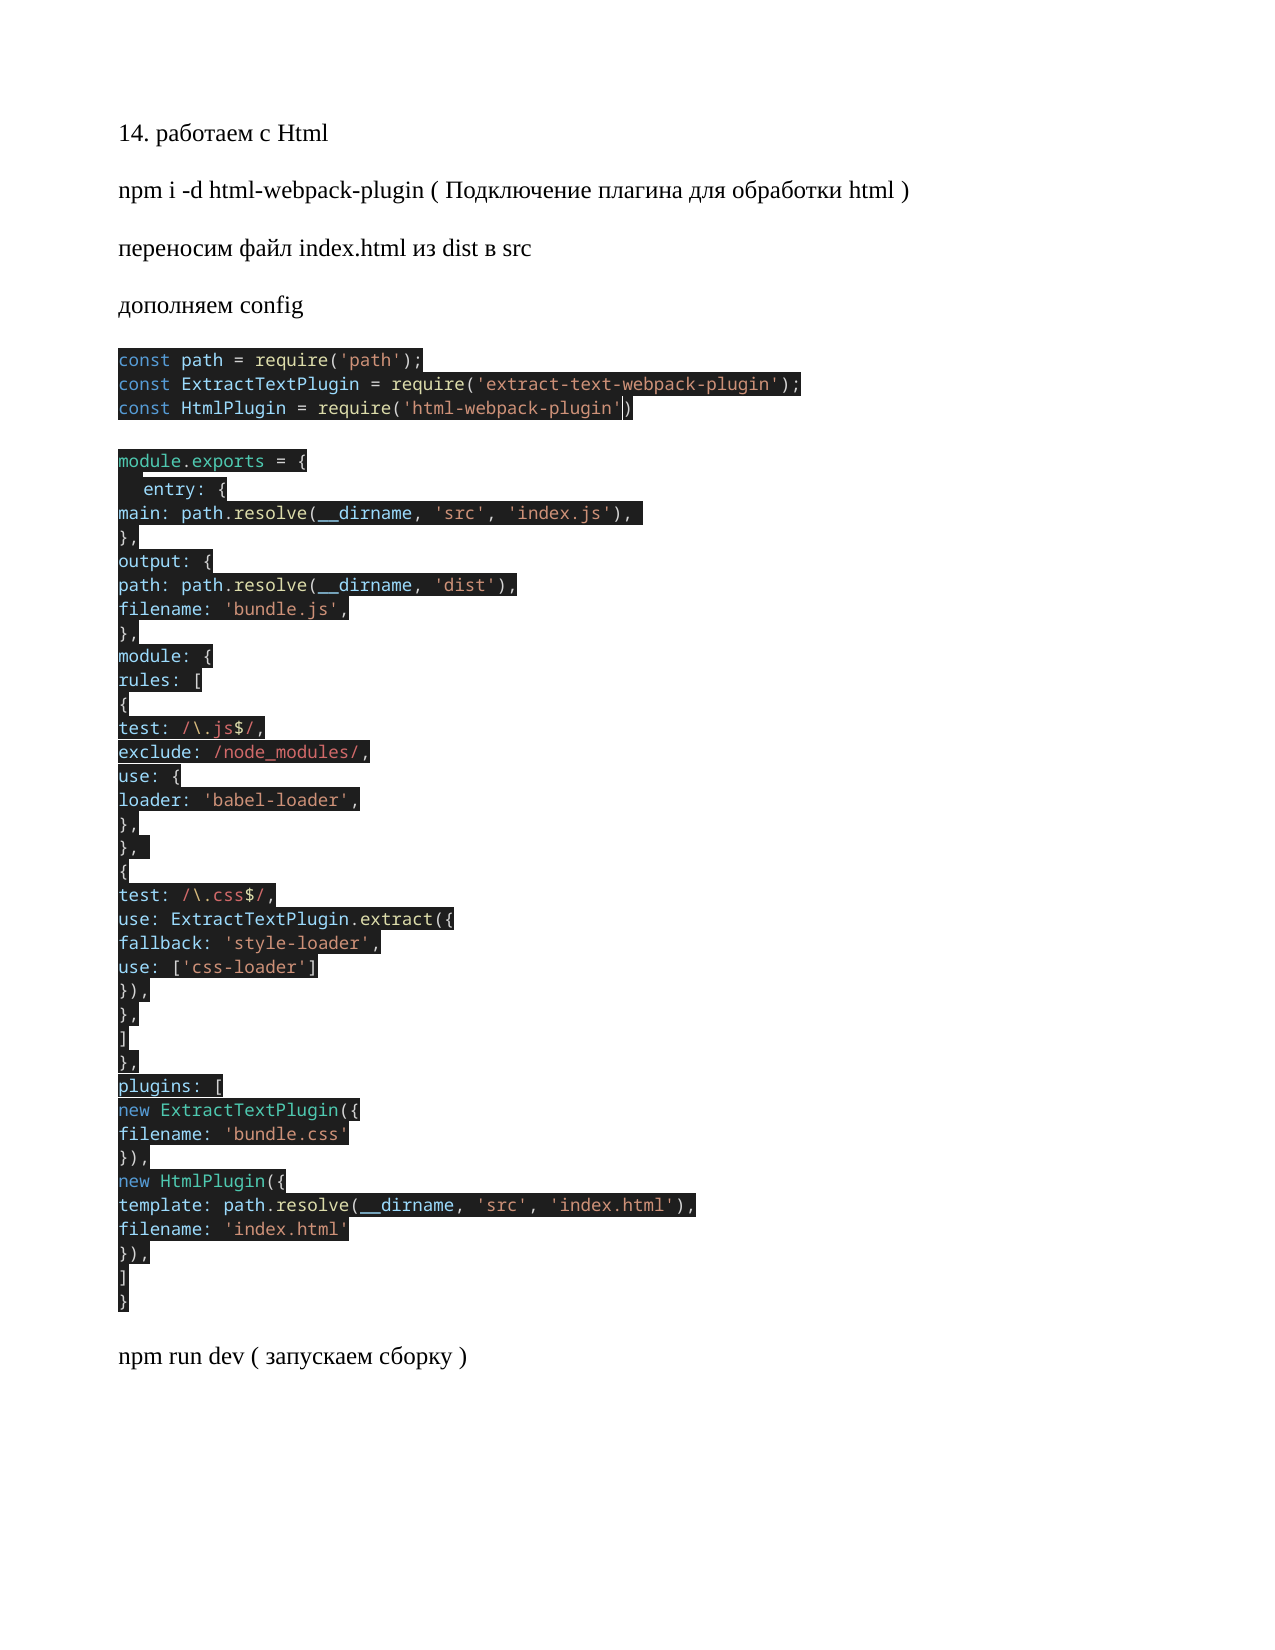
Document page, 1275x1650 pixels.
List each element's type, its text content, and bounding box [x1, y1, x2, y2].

text plugins: [ [118, 1073, 1157, 1097]
text rules: [ [118, 668, 1157, 692]
text module: { [118, 644, 1157, 668]
text path: path.resolve(__dirname, 'dist'), [118, 573, 1157, 596]
text test: /\.css$/, [118, 883, 1157, 907]
text }), [118, 1145, 1157, 1169]
text }, [118, 811, 1157, 835]
text use: ['css-loader'] [118, 954, 1157, 978]
text use: { [118, 763, 1157, 787]
text const ExtractTextPlugin = require('extract-text-webpack-plugin'); [118, 372, 1157, 396]
text }, [118, 525, 1157, 549]
text const path = require('path'); [118, 348, 1157, 372]
text ] [118, 1026, 1157, 1050]
text const HtmlPlugin = require('html-webpack-plugin') [118, 396, 1157, 420]
text { [118, 859, 1157, 883]
text ] [118, 1264, 1157, 1288]
text }, [118, 1050, 1157, 1073]
text переносим файл index.html из dist в src [118, 233, 1157, 262]
text test: /\.js$/, [118, 716, 1157, 739]
text }, [118, 620, 1157, 644]
text use: ExtractTextPlugin.extract({ [118, 907, 1157, 930]
text } [118, 1288, 1157, 1312]
text filename: 'index.html' [118, 1217, 1157, 1241]
text output: { [118, 549, 1157, 573]
text fallback: 'style-loader', [118, 930, 1157, 954]
text template: path.resolve(__dirname, 'src', 'index.html'), [118, 1193, 1157, 1217]
text 14. работаем с Html [118, 118, 1157, 147]
text npm i -d html-webpack-plugin ( Подключение плагина для обработки html ) [118, 176, 1157, 204]
text entry: { [118, 472, 1157, 501]
text exclude: /node_modules/, [118, 739, 1157, 763]
text new HtmlPlugin({ [118, 1169, 1157, 1193]
text npm run dev ( запускаем сборку ) [118, 1341, 1157, 1369]
text }), [118, 978, 1157, 1002]
text дополняем config [118, 291, 1157, 319]
text { [118, 692, 1157, 716]
text }, [118, 1002, 1157, 1026]
text loader: 'babel-loader', [118, 787, 1157, 811]
text filename: 'bundle.css' [118, 1121, 1157, 1145]
text filename: 'bundle.js', [118, 596, 1157, 620]
text new ExtractTextPlugin({ [118, 1097, 1157, 1121]
text module.exports = { [118, 448, 1157, 472]
text main: path.resolve(__dirname, 'src', 'index.js'), [118, 501, 1157, 525]
text }, [118, 835, 1157, 859]
text }), [118, 1241, 1157, 1264]
